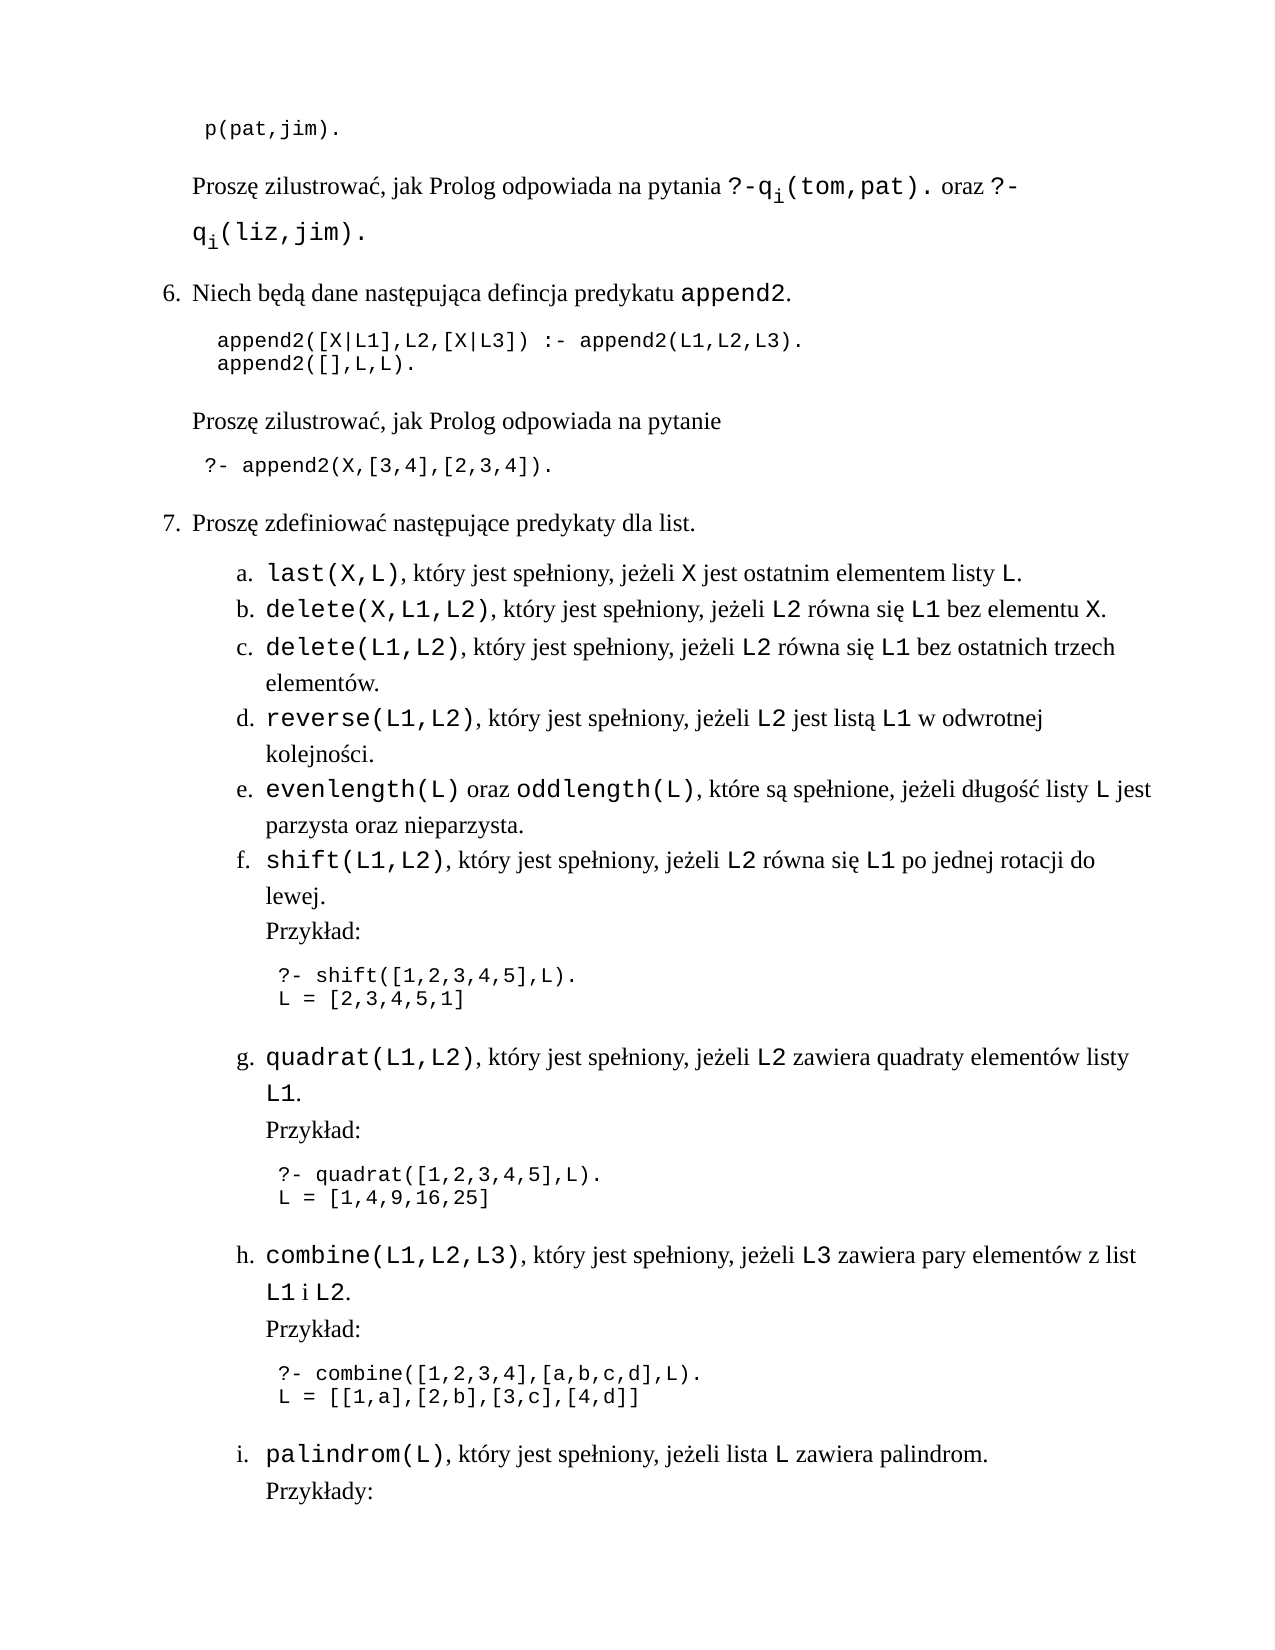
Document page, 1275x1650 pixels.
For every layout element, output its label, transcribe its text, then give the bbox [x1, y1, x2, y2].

list append2([X|L1],L2,[X|L3]) :- append2(L1,L2,L3). [162, 329, 1157, 353]
list ?- combine([1,2,3,4],[a,b,c,d],L). [236, 1363, 1157, 1386]
list ?- shift([1,2,3,4,5],L). [236, 965, 1157, 988]
list Proszę zilustrować, jak Prolog odpowiada na pytanie [162, 406, 1157, 435]
list combine(L1,L2,L3), który jest spełniony, jeżeli L3 zawiera pary elementów z list L1 i L2. Przykład: [236, 1241, 1157, 1342]
list ?- append2(X,[3,4],[2,3,4]). [162, 455, 1157, 479]
list L = [2,3,4,5,1] [236, 988, 1157, 1012]
list Niech będą dane następująca defincja predykatu append2. [162, 278, 1157, 309]
list Proszę zdefiniować następujące predykaty dla list. [162, 508, 1157, 537]
list append2([],L,L). [162, 353, 1157, 377]
list L = [[1,a],[2,b],[3,c],[4,d]] [236, 1386, 1157, 1410]
list delete(X,L1,L2), który jest spełniony, jeżeli L2 równa się L1 bez elementu X. [236, 594, 1157, 625]
list evenlength(L) oraz oddlength(L), które są spełnione, jeżeli długość listy L jest parzysta oraz nieparzysta. [236, 774, 1157, 839]
list shift(L1,L2), który jest spełniony, jeżeli L2 równa się L1 po jednej rotacji do lewej. Przykład: [236, 845, 1157, 944]
list ?- quadrat([1,2,3,4,5],L). [236, 1164, 1157, 1187]
list Proszę zilustrować, jak Prolog odpowiada na pytania ?-qi(tom,pat). oraz ?-qi(liz,jim). [162, 171, 1157, 256]
list quadrat(L1,L2), który jest spełniony, jeżeli L2 zawiera quadraty elementów listy L1. Przykład: [236, 1042, 1157, 1143]
list palindrom(L), który jest spełniony, jeżeli lista L zawiera palindrom. Przykłady: [236, 1439, 1157, 1505]
list delete(L1,L2), który jest spełniony, jeżeli L2 równa się L1 bez ostatnich trzech elementów. [236, 632, 1157, 697]
list L = [1,4,9,16,25] [236, 1187, 1157, 1211]
list reverse(L1,L2), który jest spełniony, jeżeli L2 jest listą L1 w odwrotnej kolejności. [236, 703, 1157, 768]
list p(pat,jim). [162, 118, 1157, 142]
list last(X,L), który jest spełniony, jeżeli X jest ostatnim elementem listy L. [236, 558, 1157, 588]
